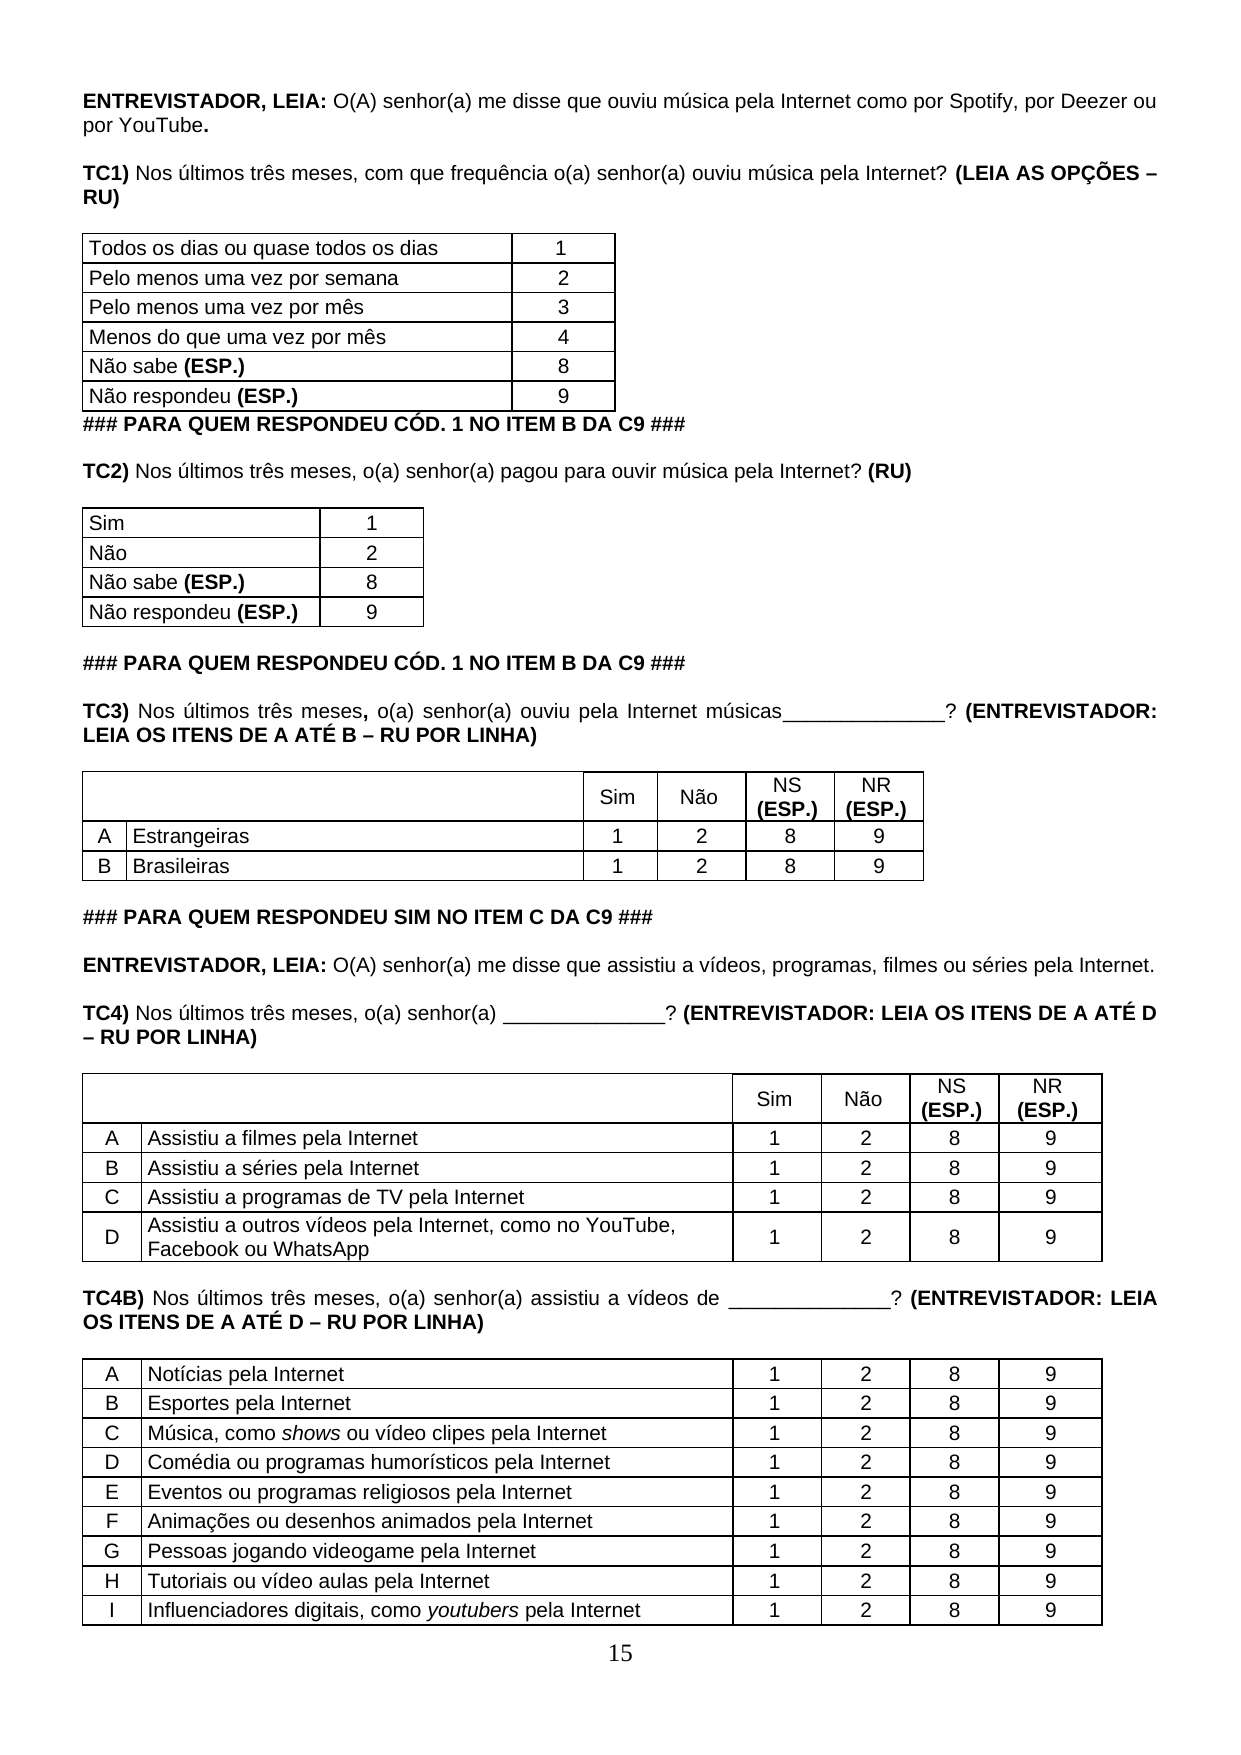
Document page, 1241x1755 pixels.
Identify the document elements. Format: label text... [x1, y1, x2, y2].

table_cell C [83, 1419, 141, 1447]
table_cell 8 [911, 1478, 998, 1506]
table_header 1 [321, 509, 423, 537]
table_cell 8 [911, 1507, 998, 1535]
table_header NS (ESP.) [747, 773, 834, 820]
text ### PARA QUEM RESPONDEU CÓD. 1 NO ITEM B DA C9 ### [83, 651, 1158, 675]
table_cell 9 [1000, 1567, 1101, 1594]
table_cell 9 [1000, 1419, 1101, 1447]
table_header 9 [1000, 1360, 1101, 1387]
table_cell 2 [513, 264, 614, 292]
table_cell 1 [734, 1124, 821, 1152]
table_header 2 [822, 1360, 909, 1387]
table_cell 8 [911, 1537, 998, 1565]
table_cell 2 [822, 1153, 909, 1181]
table_cell Menos do que uma vez por mês [83, 323, 511, 351]
table_cell 9 [513, 382, 614, 410]
table_cell Não respondeu (ESP.) [83, 382, 511, 410]
table_cell A [83, 822, 126, 850]
text ENTREVISTADOR, LEIA: O(A) senhor(a) me disse que assistiu a vídeos, programas, filmes ou séries pela Internet. [83, 953, 1158, 977]
text ENTREVISTADOR, LEIA: O(A) senhor(a) me disse que ouviu música pela Internet como por Spotify, por Deezer ou por YouTube. [83, 89, 1158, 137]
table_header 1 [734, 1360, 821, 1387]
table_cell 9 [1000, 1213, 1101, 1261]
table_header 1 [513, 234, 614, 262]
text ### PARA QUEM RESPONDEU CÓD. 1 NO ITEM B DA C9 ### [83, 411, 1158, 435]
table_cell 8 [747, 852, 834, 879]
table_cell Comédia ou programas humorísticos pela Internet [142, 1448, 732, 1476]
table_cell 1 [734, 1448, 821, 1476]
table_cell 2 [822, 1124, 909, 1152]
table_cell 9 [321, 598, 423, 626]
table_cell Brasileiras [127, 852, 583, 879]
table_cell 2 [822, 1567, 909, 1594]
table_cell 1 [734, 1183, 821, 1211]
table_cell 2 [822, 1537, 909, 1565]
text ### PARA QUEM RESPONDEU SIM NO ITEM C DA C9 ### [83, 905, 1158, 929]
table_cell 1 [584, 822, 657, 850]
table_cell 8 [911, 1153, 998, 1181]
table_cell Assistiu a séries pela Internet [142, 1153, 732, 1181]
table_cell H [83, 1567, 141, 1594]
text TC1) Nos últimos três meses, com que frequência o(a) senhor(a) ouviu música pela Internet? (LEIA AS OPÇÕES – RU) [83, 161, 1158, 208]
table_cell 2 [321, 538, 423, 566]
table_cell Pessoas jogando videogame pela Internet [142, 1537, 732, 1565]
table_cell 1 [734, 1596, 821, 1624]
table_header Sim [584, 773, 657, 820]
table_cell 1 [734, 1478, 821, 1506]
text TC2) Nos últimos três meses, o(a) senhor(a) pagou para ouvir música pela Internet? (RU) [83, 459, 1158, 483]
table_cell 9 [835, 852, 923, 879]
table_header Sim [733, 1075, 821, 1122]
table_cell F [83, 1507, 141, 1535]
table_header [83, 772, 583, 820]
table_cell 1 [734, 1567, 821, 1594]
table_cell 9 [1000, 1596, 1101, 1624]
table_cell G [83, 1537, 141, 1565]
table_cell 8 [911, 1596, 998, 1624]
table_cell Não sabe (ESP.) [83, 352, 511, 380]
text TC4B) Nos últimos três meses, o(a) senhor(a) assistiu a vídeos de ______________? (ENTREVISTADOR: LEIA OS ITENS DE A ATÉ D – RU POR LINHA) [83, 1286, 1158, 1334]
table_cell 9 [835, 822, 923, 850]
table_cell Assistiu a programas de TV pela Internet [142, 1183, 732, 1211]
table_cell 2 [822, 1419, 909, 1447]
table_cell Pelo menos uma vez por mês [83, 293, 511, 321]
table_cell D [83, 1213, 141, 1261]
table_cell 9 [1000, 1389, 1101, 1417]
table_cell 1 [734, 1507, 821, 1535]
table_cell 2 [822, 1389, 909, 1417]
table_cell Pelo menos uma vez por semana [83, 264, 511, 292]
table_cell 2 [822, 1213, 909, 1261]
table_cell B [83, 1153, 141, 1181]
table_cell C [83, 1183, 141, 1211]
table_cell 1 [734, 1213, 821, 1261]
table_header Notícias pela Internet [142, 1360, 732, 1387]
table_cell Animações ou desenhos animados pela Internet [142, 1507, 732, 1535]
table_cell D [83, 1448, 141, 1476]
table_cell 3 [513, 293, 614, 321]
table_header NR (ESP.) [835, 773, 923, 820]
table_cell Eventos ou programas religiosos pela Internet [142, 1478, 732, 1506]
table_cell Esportes pela Internet [142, 1389, 732, 1417]
table_cell 9 [1000, 1537, 1101, 1565]
table_cell 8 [321, 568, 423, 596]
table_cell 8 [911, 1213, 998, 1261]
table_cell B [83, 1389, 141, 1417]
table_cell Estrangeiras [127, 822, 583, 850]
table_cell 1 [734, 1389, 821, 1417]
table_cell 2 [822, 1596, 909, 1624]
table_cell Influenciadores digitais, como youtubers pela Internet [142, 1596, 732, 1624]
table_cell 8 [747, 822, 834, 850]
table_header Sim [83, 509, 319, 537]
table_cell 9 [1000, 1124, 1101, 1152]
table_cell E [83, 1478, 141, 1506]
table_cell 4 [513, 323, 614, 351]
table_cell Tutoriais ou vídeo aulas pela Internet [142, 1567, 732, 1594]
text TC3) Nos últimos três meses, o(a) senhor(a) ouviu pela Internet músicas______________? (ENTREVISTADOR: LEIA OS ITENS DE A ATÉ B – RU POR LINHA) [83, 699, 1158, 747]
table_cell 9 [1000, 1153, 1101, 1181]
table_cell 2 [822, 1507, 909, 1535]
table_cell 8 [911, 1448, 998, 1476]
table_cell 1 [734, 1153, 821, 1181]
table_cell Assistiu a outros vídeos pela Internet, como no YouTube, Facebook ou WhatsApp [142, 1213, 732, 1261]
table_cell Não respondeu (ESP.) [83, 598, 319, 626]
table_cell I [83, 1596, 141, 1624]
table_cell 8 [911, 1567, 998, 1594]
table_cell 2 [822, 1478, 909, 1506]
table_header Não [822, 1075, 909, 1122]
table_header Todos os dias ou quase todos os dias [83, 234, 511, 262]
table_cell Não sabe (ESP.) [83, 568, 319, 596]
table_cell 8 [513, 352, 614, 380]
table_cell 2 [822, 1183, 909, 1211]
table_header NS (ESP.) [911, 1075, 998, 1122]
table_cell 2 [658, 822, 745, 850]
table_cell Música, como shows ou vídeo clipes pela Internet [142, 1419, 732, 1447]
table_cell 1 [584, 852, 657, 879]
table_cell Não [83, 538, 319, 566]
table_cell 8 [911, 1419, 998, 1447]
table_header NR (ESP.) [1000, 1075, 1101, 1122]
table_cell 8 [911, 1389, 998, 1417]
table_header [83, 1074, 732, 1122]
table_cell Assistiu a filmes pela Internet [142, 1124, 732, 1152]
table_cell 2 [822, 1448, 909, 1476]
text TC4) Nos últimos três meses, o(a) senhor(a) ______________? (ENTREVISTADOR: LEIA OS ITENS DE A ATÉ D – RU POR LINHA) [83, 1001, 1158, 1049]
table_cell 8 [911, 1124, 998, 1152]
table_cell 9 [1000, 1478, 1101, 1506]
table_cell 9 [1000, 1507, 1101, 1535]
table_cell 9 [1000, 1448, 1101, 1476]
table_cell 9 [1000, 1183, 1101, 1211]
table_cell 2 [658, 852, 745, 879]
table_cell A [83, 1124, 141, 1152]
table_cell B [83, 852, 126, 879]
table_header 8 [911, 1360, 998, 1387]
table_cell 1 [734, 1537, 821, 1565]
table_cell 1 [734, 1419, 821, 1447]
table_cell 8 [911, 1183, 998, 1211]
table_header Não [658, 773, 745, 820]
table_header A [83, 1360, 141, 1387]
